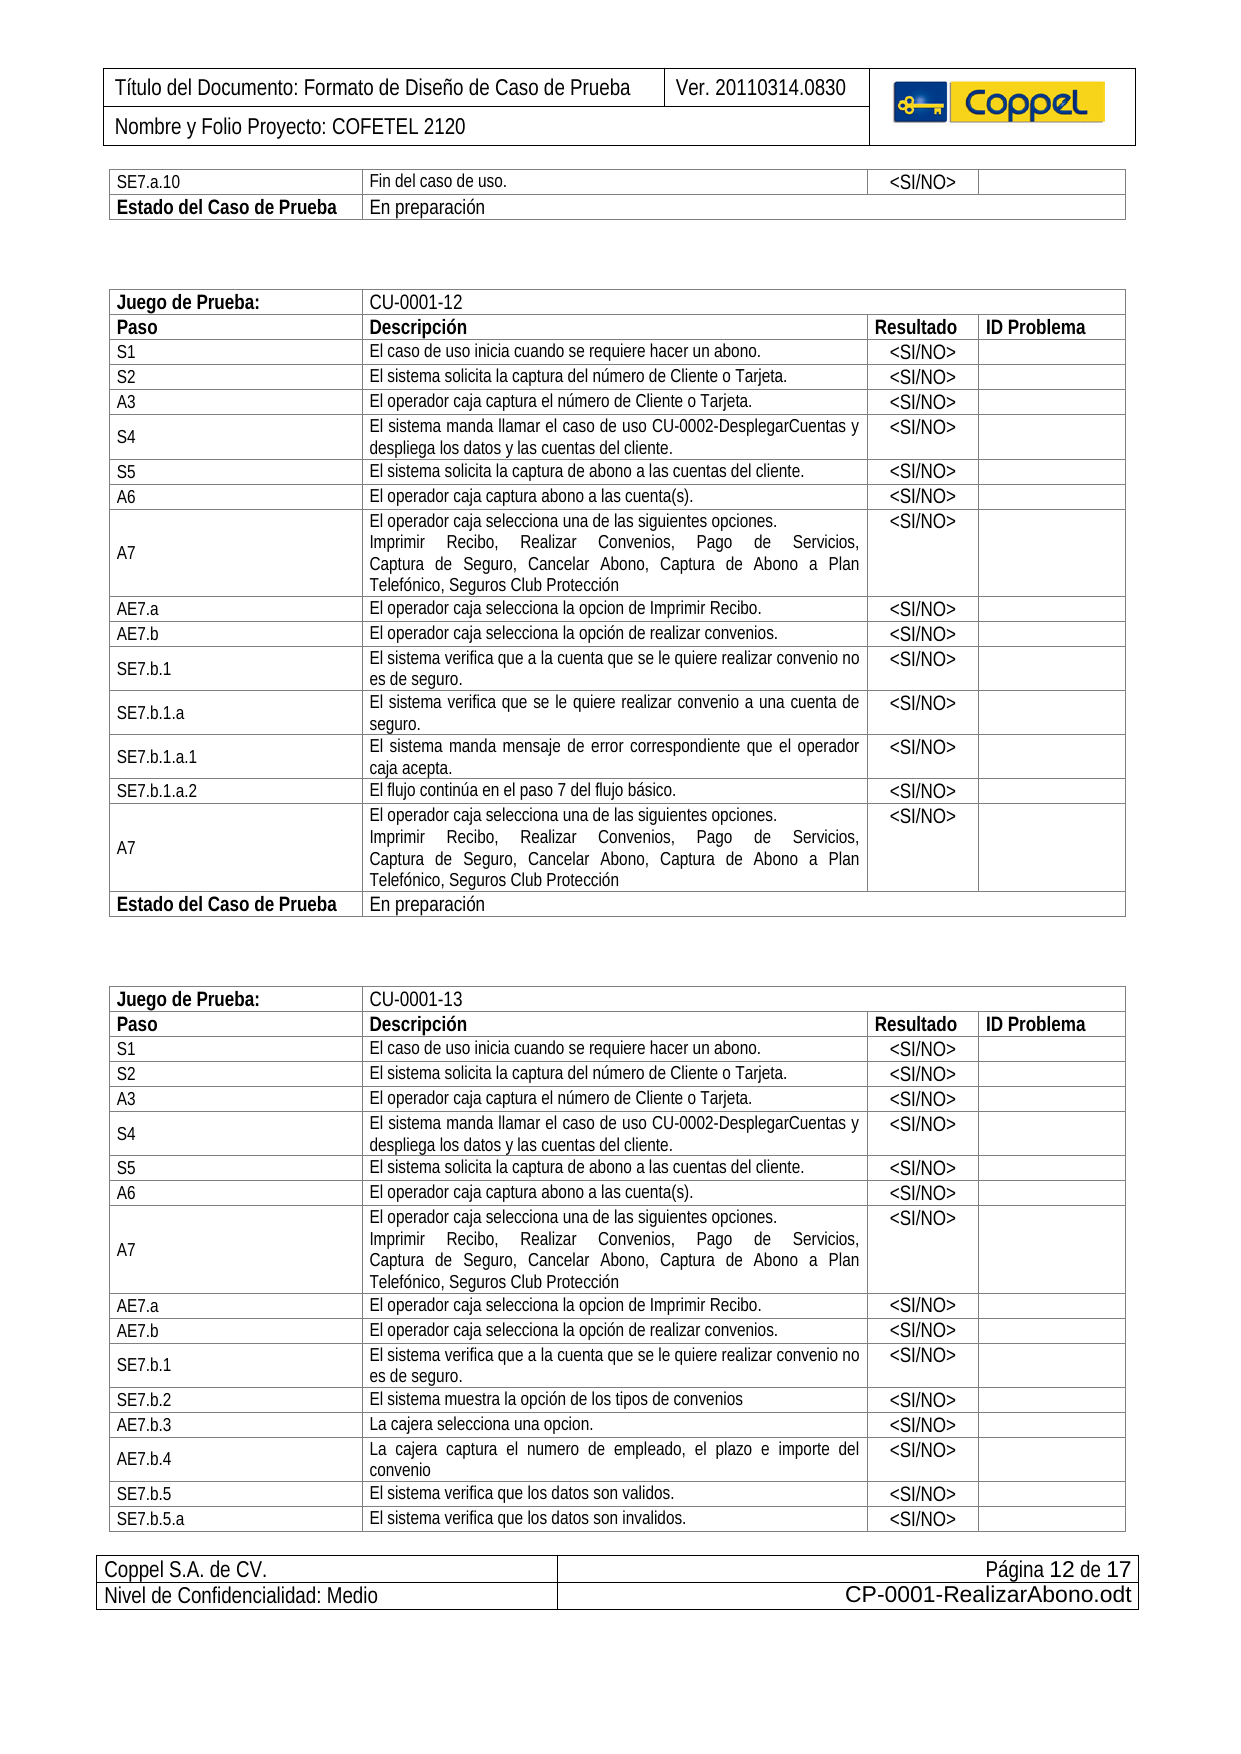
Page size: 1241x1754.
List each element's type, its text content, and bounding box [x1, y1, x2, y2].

table_cell Resultado [868, 315, 978, 339]
table_cell El sistema solicita la captura de abono a las cuentas del cliente. [363, 1156, 867, 1180]
table_cell SE7.b.1.a [110, 691, 362, 734]
table_cell Estado del Caso de Prueba [110, 195, 362, 219]
table_cell El sistema verifica que a la cuenta que se le quiere realizar convenio no es de seguro. [363, 647, 867, 690]
table_cell <SI/NO> [868, 1037, 978, 1061]
table_cell S5 [110, 1156, 362, 1180]
table_cell AE7.b.4 [110, 1438, 362, 1481]
table_cell El sistema verifica que los datos son validos. [363, 1482, 867, 1506]
table_cell [979, 1507, 1125, 1531]
table_cell <SI/NO> [868, 735, 978, 778]
table_header Juego de Prueba: [110, 290, 362, 314]
table_cell <SI/NO> [868, 460, 978, 483]
table_cell <SI/NO> [868, 804, 978, 891]
table_cell <SI/NO> [868, 1344, 978, 1387]
table_cell <SI/NO> [868, 1112, 978, 1155]
table_cell [979, 622, 1125, 646]
table_cell <SI/NO> [868, 1388, 978, 1412]
table_cell El sistema verifica que se le quiere realizar convenio a una cuenta de seguro. [363, 691, 867, 734]
table_cell Paso [110, 1012, 362, 1036]
table_cell S4 [110, 1112, 362, 1155]
table_cell <SI/NO> [868, 691, 978, 734]
table_cell <SI/NO> [868, 1181, 978, 1205]
table_cell La cajera captura el numero de empleado, el plazo e importe del convenio [363, 1438, 867, 1481]
table_header Juego de Prueba: [110, 987, 362, 1011]
table_cell <SI/NO> [868, 1087, 978, 1111]
table_cell <SI/NO> [868, 1319, 978, 1342]
table_cell El sistema verifica que los datos son invalidos. [363, 1507, 867, 1531]
table_cell SE7.b.5 [110, 1482, 362, 1506]
table_cell [979, 691, 1125, 734]
table_cell <SI/NO> [868, 365, 978, 389]
table_cell [979, 1181, 1125, 1205]
table_cell [979, 1344, 1125, 1387]
table_cell [979, 1156, 1125, 1180]
table_cell S1 [110, 340, 362, 364]
table_cell <SI/NO> [868, 1438, 978, 1481]
table_cell [979, 415, 1125, 458]
table_cell <SI/NO> [868, 1294, 978, 1317]
table_cell El operador caja selecciona la opción de realizar convenios. [363, 622, 867, 646]
table_cell [979, 1388, 1125, 1412]
table_cell El operador caja selecciona una de las siguientes opciones. Imprimir Recibo, Realizar Convenios, Pago de Servicios, Captura de Seguro, Cancelar Abono, Captura de Abono a Plan Telefónico, Seguros Club Protección [363, 804, 867, 891]
table_cell El sistema solicita la captura del número de Cliente o Tarjeta. [363, 365, 867, 389]
table_cell SE7.b.1.a.2 [110, 779, 362, 803]
table_cell El operador caja captura el número de Cliente o Tarjeta. [363, 1087, 867, 1111]
table_cell ID Problema [979, 315, 1125, 339]
table_cell A3 [110, 390, 362, 414]
table_cell S4 [110, 415, 362, 458]
table_cell Paso [110, 315, 362, 339]
table_cell <SI/NO> [868, 1507, 978, 1531]
table_cell <SI/NO> [868, 340, 978, 364]
table_cell El operador caja selecciona una de las siguientes opciones. Imprimir Recibo, Realizar Convenios, Pago de Servicios, Captura de Seguro, Cancelar Abono, Captura de Abono a Plan Telefónico, Seguros Club Protección [363, 1206, 867, 1292]
table_cell El caso de uso inicia cuando se requiere hacer un abono. [363, 1037, 867, 1061]
table_cell [979, 1413, 1125, 1437]
table_cell S1 [110, 1037, 362, 1061]
table_cell <SI/NO> [868, 597, 978, 621]
table_cell En preparación [363, 892, 1125, 916]
table_cell [979, 1319, 1125, 1342]
table_cell El sistema manda llamar el caso de uso CU-0002-DesplegarCuentas y despliega los datos y las cuentas del cliente. [363, 1112, 867, 1155]
table_cell Fin del caso de uso. [363, 170, 867, 194]
table_cell Estado del Caso de Prueba [110, 892, 362, 916]
table_cell SE7.b.1.a.1 [110, 735, 362, 778]
table_cell El sistema manda llamar el caso de uso CU-0002-DesplegarCuentas y despliega los datos y las cuentas del cliente. [363, 415, 867, 458]
table_cell El sistema muestra la opción de los tipos de convenios [363, 1388, 867, 1412]
table_cell El operador caja captura el número de Cliente o Tarjeta. [363, 390, 867, 414]
table_cell AE7.b [110, 1319, 362, 1342]
table_cell [979, 1482, 1125, 1506]
table_cell Descripción [363, 315, 867, 339]
table_cell El caso de uso inicia cuando se requiere hacer un abono. [363, 340, 867, 364]
table_cell [979, 735, 1125, 778]
table_header CU-0001-13 [363, 987, 1125, 1011]
table_cell [979, 485, 1125, 508]
table_cell S5 [110, 460, 362, 483]
table_cell El operador caja selecciona la opción de realizar convenios. [363, 1319, 867, 1342]
table_cell SE7.b.5.a [110, 1507, 362, 1531]
table_cell SE7.a.10 [110, 170, 362, 194]
table_cell [979, 1087, 1125, 1111]
table_cell La cajera selecciona una opcion. [363, 1413, 867, 1437]
table_cell [979, 340, 1125, 364]
table_cell AE7.a [110, 1294, 362, 1317]
table_cell El operador caja captura abono a las cuenta(s). [363, 1181, 867, 1205]
table_cell S2 [110, 1062, 362, 1086]
table_cell [979, 647, 1125, 690]
table_cell <SI/NO> [868, 1413, 978, 1437]
table_cell El sistema solicita la captura del número de Cliente o Tarjeta. [363, 1062, 867, 1086]
table_cell [979, 1206, 1125, 1292]
table_cell AE7.a [110, 597, 362, 621]
table_cell A6 [110, 485, 362, 508]
table_cell [979, 170, 1125, 194]
table_cell El sistema verifica que a la cuenta que se le quiere realizar convenio no es de seguro. [363, 1344, 867, 1387]
table_cell [979, 365, 1125, 389]
table_cell <SI/NO> [868, 1156, 978, 1180]
table_header CU-0001-12 [363, 290, 1125, 314]
table_cell [979, 1112, 1125, 1155]
table_cell <SI/NO> [868, 622, 978, 646]
table_cell Descripción [363, 1012, 867, 1036]
table_cell SE7.b.2 [110, 1388, 362, 1412]
table_cell Resultado [868, 1012, 978, 1036]
table_cell A7 [110, 1206, 362, 1292]
table_cell [979, 390, 1125, 414]
table_cell [979, 1294, 1125, 1317]
table_cell [979, 460, 1125, 483]
table_cell SE7.b.1 [110, 647, 362, 690]
table_cell El operador caja selecciona la opcion de Imprimir Recibo. [363, 1294, 867, 1317]
table_cell [979, 1062, 1125, 1086]
table_cell <SI/NO> [868, 647, 978, 690]
table_cell En preparación [363, 195, 1125, 219]
table_cell <SI/NO> [868, 415, 978, 458]
table_cell A6 [110, 1181, 362, 1205]
table_cell El sistema solicita la captura de abono a las cuentas del cliente. [363, 460, 867, 483]
table_cell <SI/NO> [868, 170, 978, 194]
table_cell <SI/NO> [868, 1062, 978, 1086]
table_cell <SI/NO> [868, 510, 978, 596]
table_cell [979, 510, 1125, 596]
table_cell <SI/NO> [868, 1206, 978, 1292]
table_cell El sistema manda mensaje de error correspondiente que el operador caja acepta. [363, 735, 867, 778]
table_cell A7 [110, 804, 362, 891]
table_cell El operador caja captura abono a las cuenta(s). [363, 485, 867, 508]
table_cell El flujo continúa en el paso 7 del flujo básico. [363, 779, 867, 803]
table_cell AE7.b [110, 622, 362, 646]
table_cell A3 [110, 1087, 362, 1111]
table_cell [979, 597, 1125, 621]
table_cell [979, 779, 1125, 803]
table_cell <SI/NO> [868, 1482, 978, 1506]
table_cell <SI/NO> [868, 485, 978, 508]
table_cell El operador caja selecciona una de las siguientes opciones. Imprimir Recibo, Realizar Convenios, Pago de Servicios, Captura de Seguro, Cancelar Abono, Captura de Abono a Plan Telefónico, Seguros Club Protección [363, 510, 867, 596]
table_cell <SI/NO> [868, 390, 978, 414]
table_cell A7 [110, 510, 362, 596]
table_cell El operador caja selecciona la opcion de Imprimir Recibo. [363, 597, 867, 621]
table_cell <SI/NO> [868, 779, 978, 803]
table_cell [979, 1037, 1125, 1061]
table_cell [979, 1438, 1125, 1481]
table_cell SE7.b.1 [110, 1344, 362, 1387]
table_cell [979, 804, 1125, 891]
table_cell AE7.b.3 [110, 1413, 362, 1437]
table_cell ID Problema [979, 1012, 1125, 1036]
table_cell S2 [110, 365, 362, 389]
